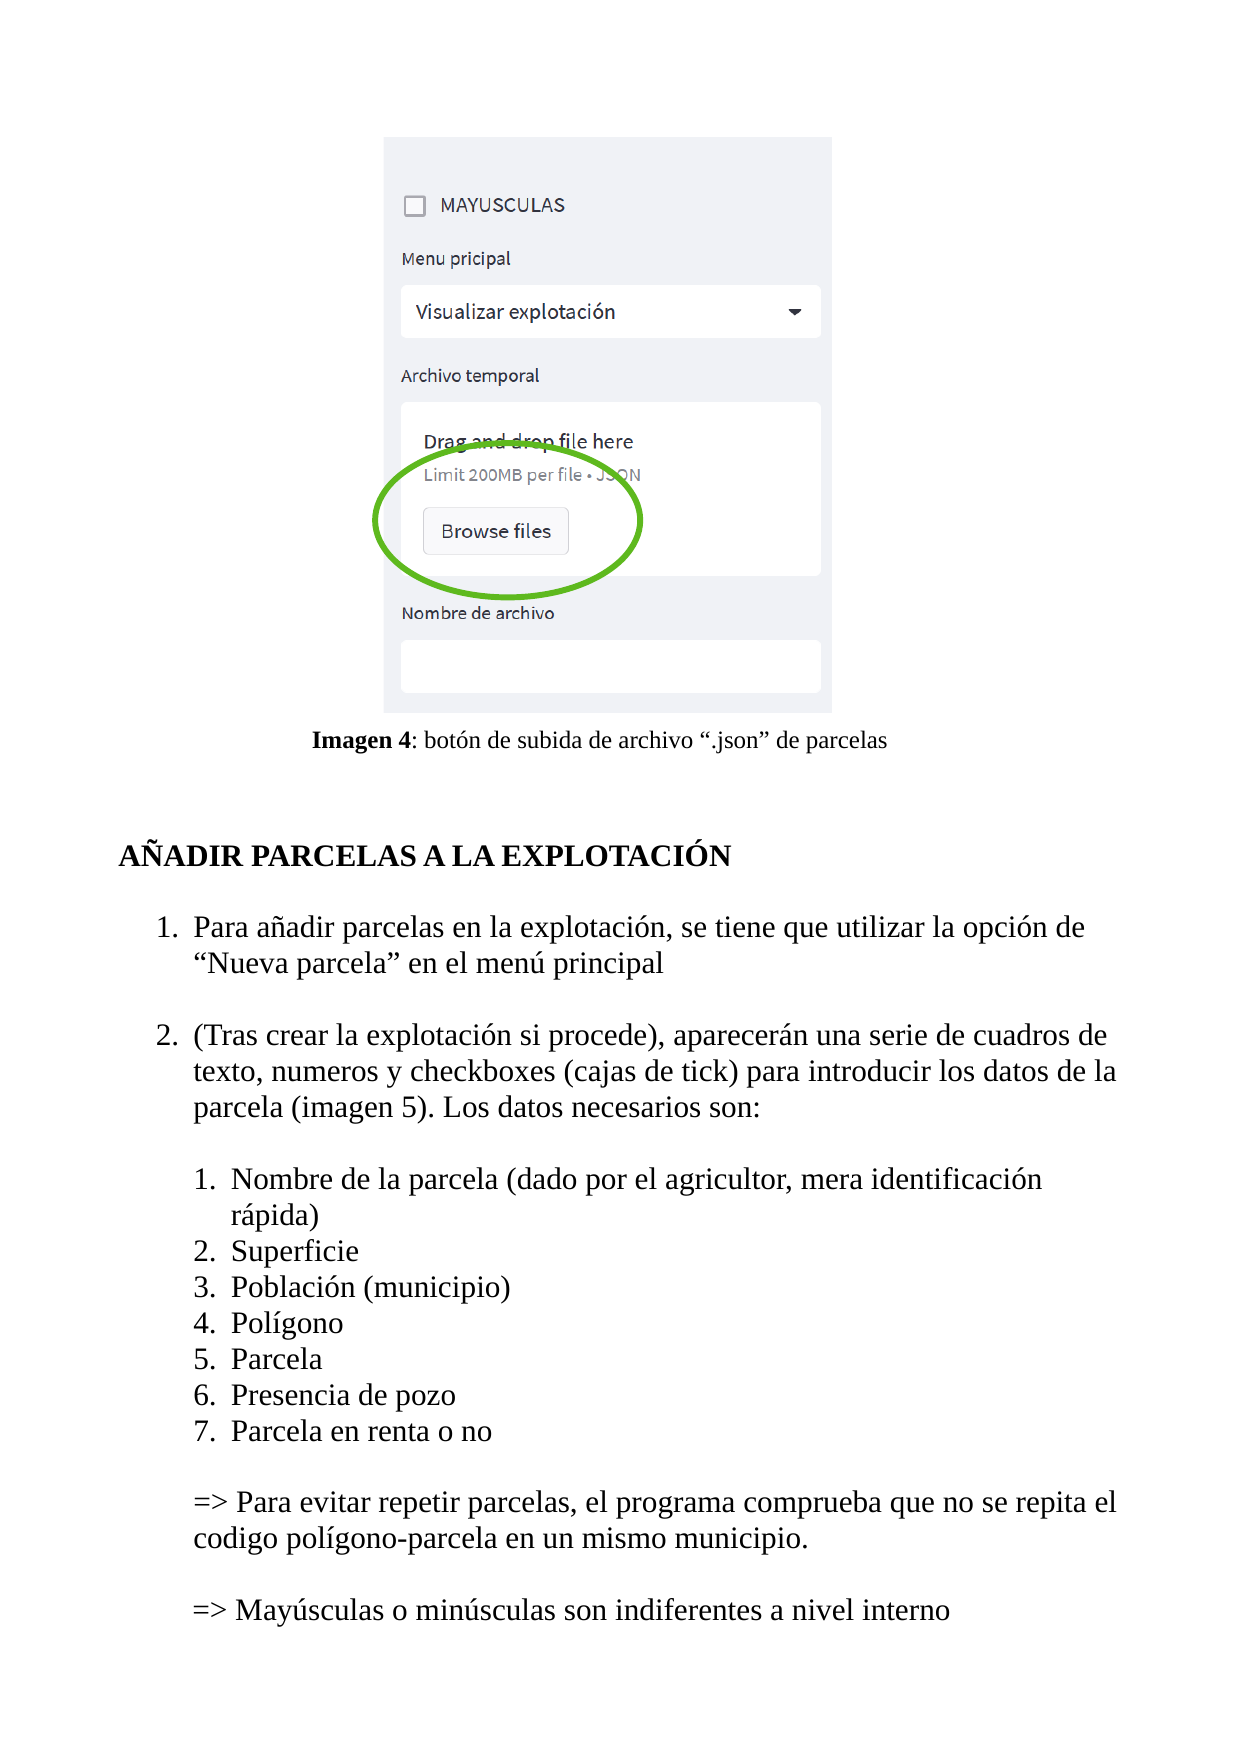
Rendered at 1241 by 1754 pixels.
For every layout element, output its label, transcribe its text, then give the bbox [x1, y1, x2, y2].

list (Tras crear la explotación si procede), aparecerán una serie de cuadros de texto, numeros y checkboxes (cajas de tick) para introducir los datos de la parcela (imagen 5). Los datos necesarios son: [156, 1017, 1122, 1124]
list Superficie [193, 1232, 1122, 1268]
list Nombre de la parcela (dado por el agricultor, mera identificación rápida) [193, 1160, 1122, 1232]
list => Para evitar repetir parcelas, el programa comprueba que no se repita el codigo polígono-parcela en un mismo municipio. [156, 1484, 1122, 1556]
text AÑADIR PARCELAS A LA EXPLOTACIÓN [118, 837, 1122, 873]
text => Mayúsculas o minúsculas son indiferentes a nivel interno [118, 1592, 1122, 1627]
list Parcela [193, 1340, 1122, 1376]
picture [383, 137, 832, 713]
list Polígono [193, 1304, 1122, 1340]
picture [383, 447, 637, 594]
list Para añadir parcelas en la explotación, se tiene que utilizar la opción de “Nueva parcela” en el menú principal [156, 909, 1122, 981]
list Presencia de pozo [193, 1376, 1122, 1412]
list Población (municipio) [193, 1268, 1122, 1304]
list Parcela en renta o no [193, 1412, 1122, 1448]
